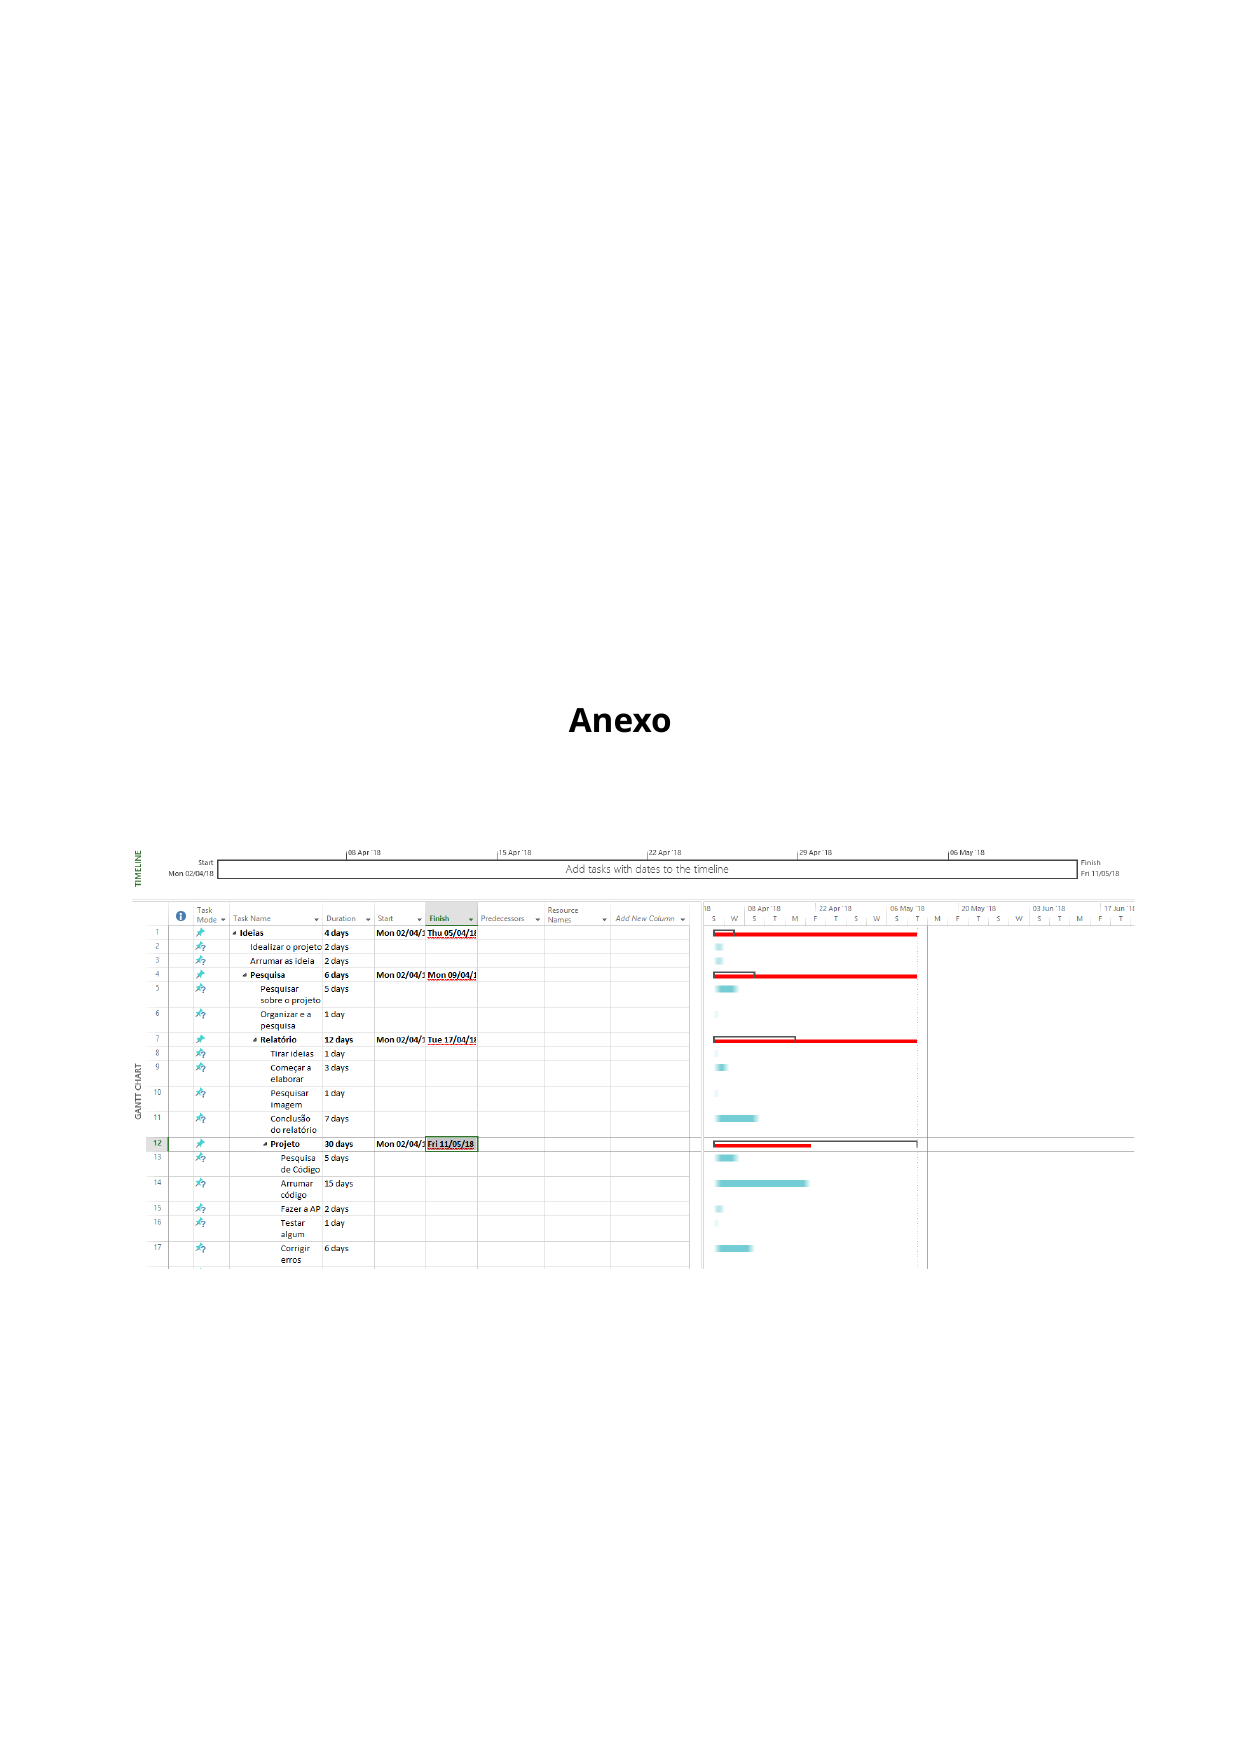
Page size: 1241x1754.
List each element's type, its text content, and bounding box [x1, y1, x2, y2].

subtitle Anexo [118, 697, 1122, 743]
